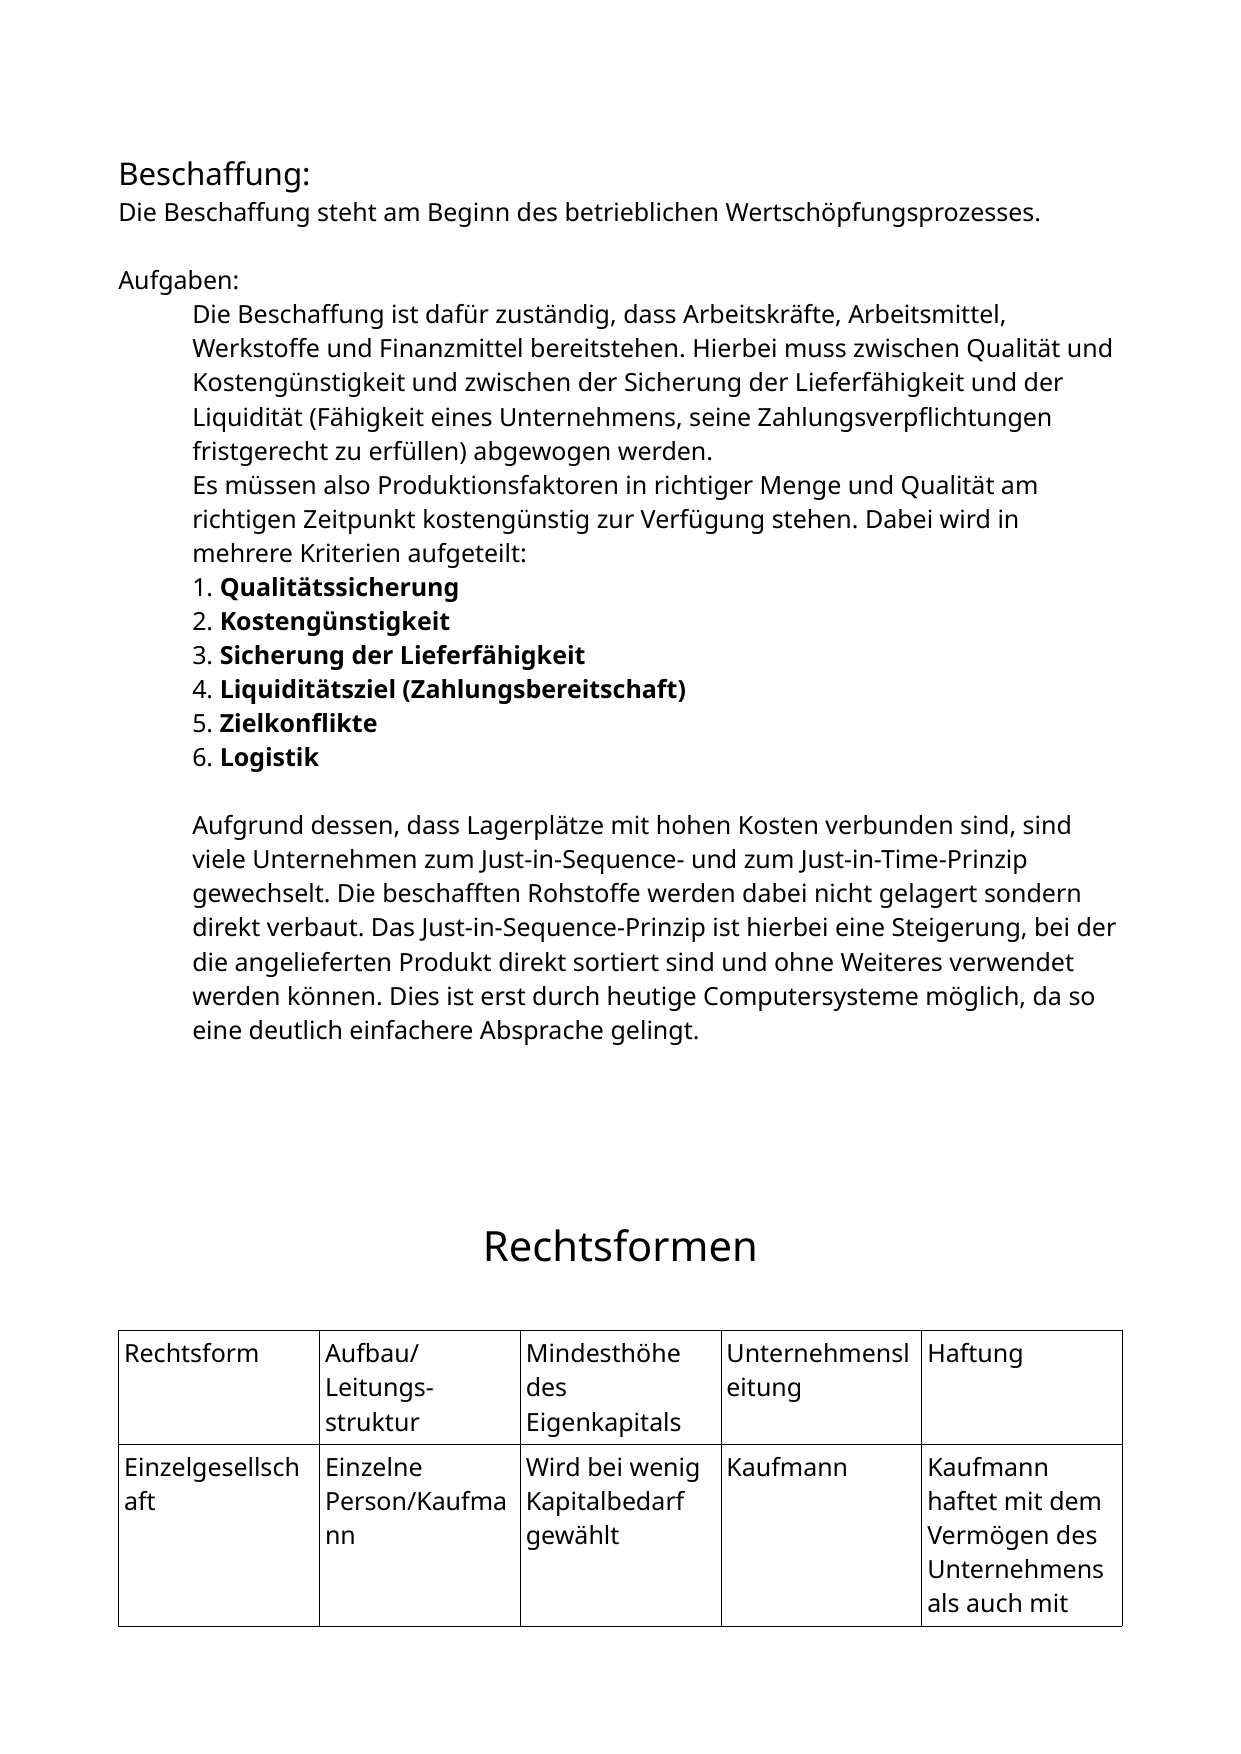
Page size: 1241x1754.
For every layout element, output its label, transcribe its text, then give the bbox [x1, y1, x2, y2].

text 6. Logistik [192, 740, 1122, 774]
text Aufgrund dessen, dass Lagerplätze mit hohen Kosten verbunden sind, sind viele Unternehmen zum Just-in-Sequence- und zum Just-in-Time-Prinzip gewechselt. Die beschafften Rohstoffe werden dabei nicht gelagert sondern direkt verbaut. Das Just-in-Sequence-Prinzip ist hierbei eine Steigerung, bei der die angelieferten Produkt direkt sortiert sind und ohne Weiteres verwendet werden können. Dies ist erst durch heutige Computersysteme möglich, da so eine deutlich einfachere Absprache gelingt. [192, 808, 1122, 1046]
text 5. Zielkonflikte [192, 706, 1122, 740]
text Rechtsformen [118, 1217, 1122, 1273]
table_header Unternehmensleitung [722, 1331, 921, 1444]
text 2. Kostengünstigkeit [192, 603, 1122, 638]
text 3. Sicherung der Lieferfähigkeit [192, 638, 1122, 672]
table_header Aufbau/Leitungs- struktur [320, 1331, 520, 1444]
table_cell Einzelgesellschaft [119, 1445, 319, 1626]
table_header Haftung [922, 1331, 1122, 1444]
text 1. Qualitätssicherung [192, 569, 1122, 603]
table_cell Wird bei wenig Kapitalbedarf gewählt [521, 1445, 721, 1626]
table_cell Kaufmann haftet mit dem Vermögen des Unternehmens als auch mit [922, 1445, 1122, 1626]
text Es müssen also Produktionsfaktoren in richtiger Menge und Qualität am richtigen Zeitpunkt kostengünstig zur Verfügung stehen. Dabei wird in mehrere Kriterien aufgeteilt: [192, 467, 1122, 569]
text 4. Liquiditätsziel (Zahlungsbereitschaft) [192, 672, 1122, 706]
table_cell Kaufmann [722, 1445, 921, 1626]
table_header Mindesthöhe des Eigenkapitals [521, 1331, 721, 1444]
text Die Beschaffung ist dafür zuständig, dass Arbeitskräfte, Arbeitsmittel, Werkstoffe und Finanzmittel bereitstehen. Hierbei muss zwischen Qualität und Kostengünstigkeit und zwischen der Sicherung der Lieferfähigkeit und der Liquidität (Fähigkeit eines Unternehmens, seine Zahlungsverpflichtungen fristgerecht zu erfüllen) abgewogen werden. [192, 297, 1122, 467]
text Beschaffung: [118, 152, 1122, 195]
text Die Beschaffung steht am Beginn des betrieblichen Wertschöpfungsprozesses. [118, 195, 1122, 229]
text Aufgaben: [118, 263, 1122, 297]
table_cell Einzelne Person/Kaufmann [320, 1445, 520, 1626]
table_header Rechtsform [119, 1331, 319, 1444]
